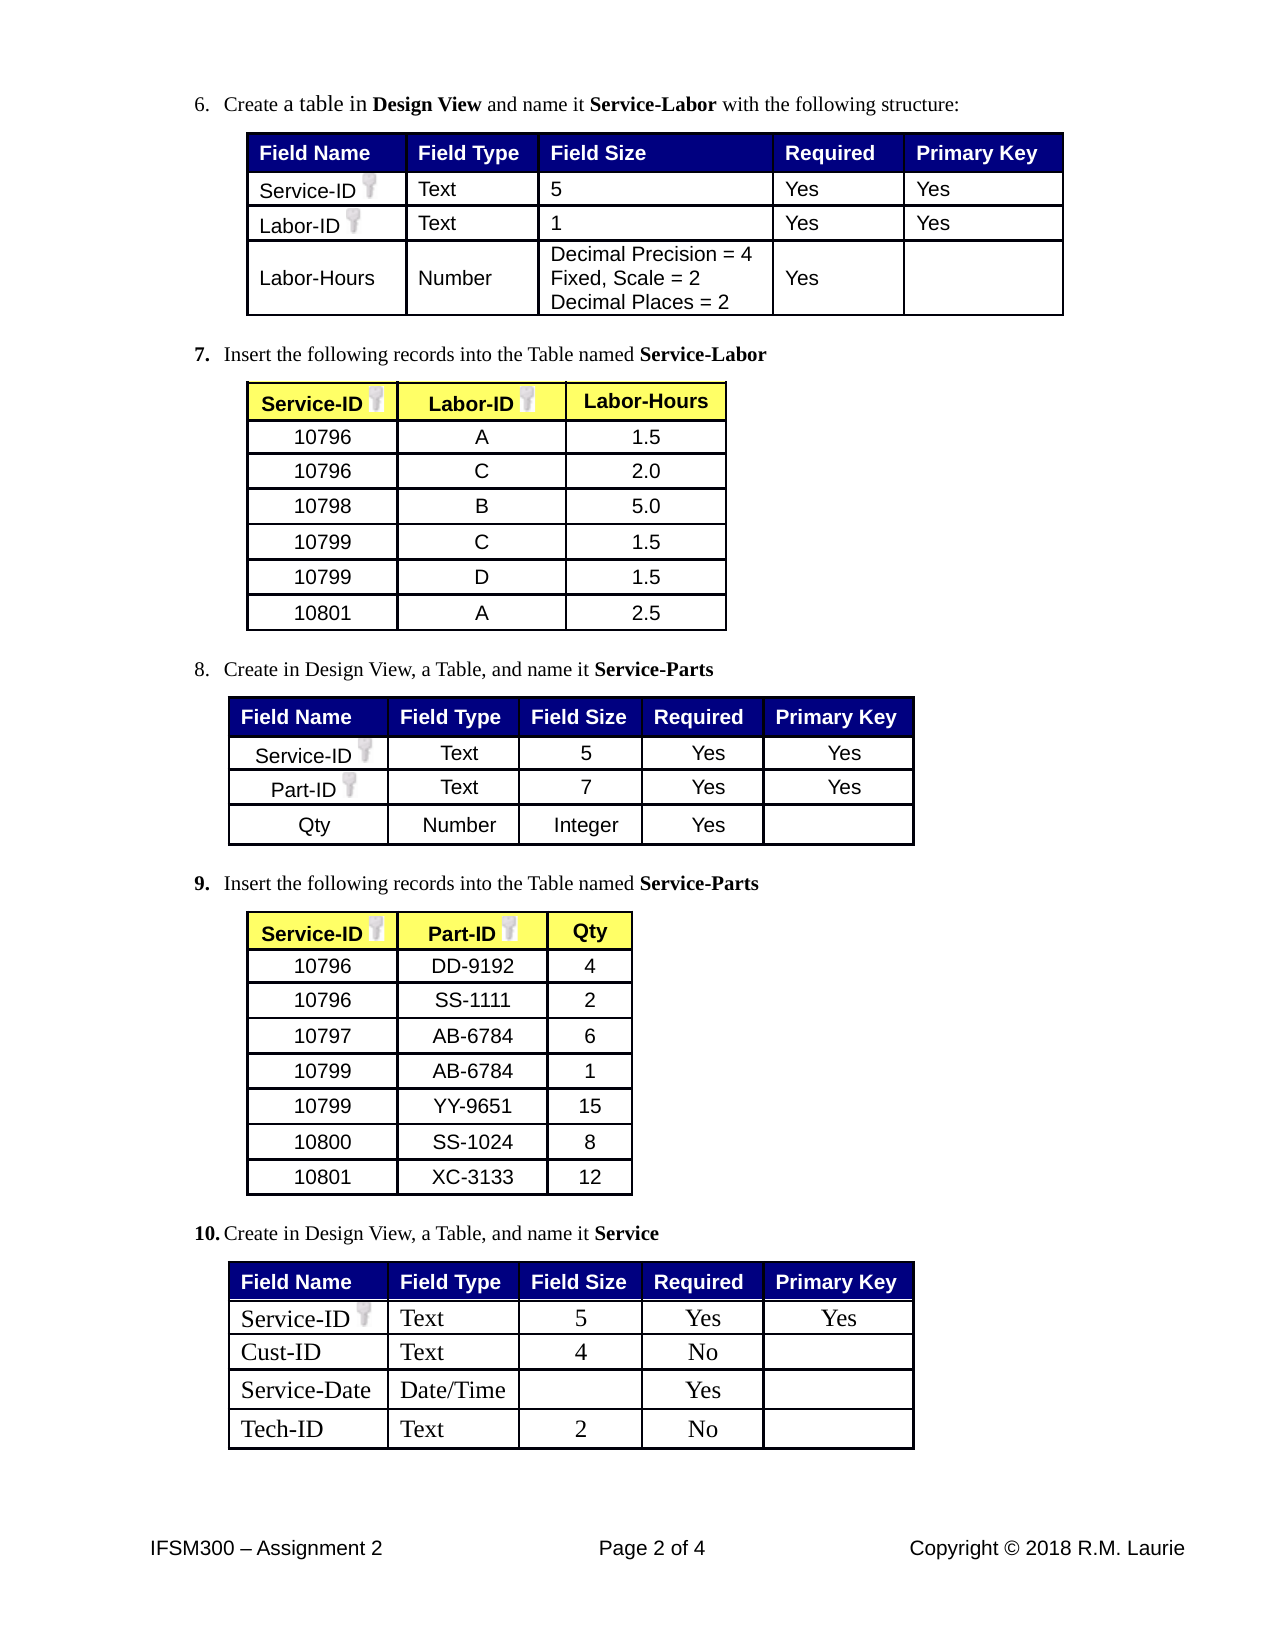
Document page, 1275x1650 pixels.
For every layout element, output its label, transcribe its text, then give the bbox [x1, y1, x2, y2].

list Create a table in Design View and name it Service-Labor with the following structure: [194, 90, 1185, 116]
table_cell Date/Time [389, 1371, 518, 1408]
table_header Field Size [520, 1263, 641, 1299]
table_cell Labor-Hours [249, 242, 405, 314]
table_cell B [399, 490, 565, 523]
table_cell Part-ID [230, 771, 387, 803]
table_cell 10796 [249, 951, 396, 981]
table_cell 10800 [249, 1125, 396, 1158]
table_header Primary Key [905, 135, 1062, 171]
table_cell DD-9192 [399, 951, 546, 981]
table_cell 10801 [249, 1161, 396, 1193]
table_cell A [399, 422, 565, 452]
picture [362, 173, 378, 199]
table_cell 1.5 [567, 561, 725, 593]
table_cell 10798 [249, 490, 396, 523]
table_cell Integer [520, 806, 641, 843]
table_cell YY-9651 [399, 1090, 546, 1123]
list Insert the following records into the Table named Service-Parts [194, 871, 1185, 895]
table_cell 15 [549, 1090, 631, 1123]
table_cell 7 [520, 771, 641, 803]
table_cell C [399, 455, 565, 487]
table_cell [765, 1410, 912, 1447]
table_cell D [399, 561, 565, 593]
table_cell Labor-ID [249, 207, 405, 239]
table_cell Text [389, 738, 518, 768]
table_cell 12 [549, 1161, 631, 1193]
table_cell 10801 [249, 596, 396, 629]
table_cell Text [408, 173, 537, 204]
table_cell No [643, 1410, 762, 1447]
list Create in Design View, a Table, and name it Service [194, 1221, 1185, 1245]
table_cell AB-6784 [399, 1019, 546, 1052]
table_cell 10799 [249, 1055, 396, 1087]
table_cell 1.5 [567, 525, 725, 558]
table_cell SS-1111 [399, 984, 546, 1017]
table_cell No [643, 1335, 762, 1368]
table_cell AB-6784 [399, 1055, 546, 1087]
table_header Service-ID [249, 384, 396, 419]
table_cell Yes [774, 207, 903, 239]
picture [519, 386, 536, 412]
table_cell Yes [765, 771, 912, 803]
table_cell 8 [549, 1125, 631, 1158]
table_cell 10799 [249, 1090, 396, 1123]
table_header Field Name [230, 1263, 387, 1299]
table_cell [905, 242, 1062, 314]
table_cell 5 [520, 1302, 641, 1332]
table_cell 5.0 [567, 490, 725, 523]
table_header Field Type [389, 699, 518, 735]
table_cell Yes [765, 738, 912, 768]
table_cell Yes [643, 1371, 762, 1408]
table_header Labor-Hours [567, 384, 725, 419]
table_cell 10796 [249, 984, 396, 1017]
table_cell Yes [905, 207, 1062, 239]
table_cell Service-ID [230, 738, 387, 768]
table_cell 10799 [249, 561, 396, 593]
table_cell Text [389, 771, 518, 803]
table_cell Yes [765, 1302, 912, 1332]
picture [368, 386, 385, 412]
table_cell Yes [643, 738, 762, 768]
picture [357, 738, 374, 763]
table_cell 10797 [249, 1019, 396, 1052]
table_cell Yes [774, 242, 903, 314]
table_cell 6 [549, 1019, 631, 1052]
table_header Required [643, 699, 762, 735]
table_header Primary Key [765, 699, 912, 735]
table_header Field Name [230, 699, 387, 735]
table_header Field Size [540, 135, 772, 171]
picture [342, 772, 358, 798]
table_cell 1.5 [567, 422, 725, 452]
table_cell 1 [540, 207, 772, 239]
table_cell Number [408, 242, 537, 314]
table_header Qty [549, 913, 631, 948]
table_cell 4 [549, 951, 631, 981]
table_cell Text [408, 207, 537, 239]
table_header Field Name [249, 135, 405, 171]
table_header Required [643, 1263, 762, 1299]
table_cell 2.5 [567, 596, 725, 629]
table_cell 10796 [249, 455, 396, 487]
table_cell C [399, 525, 565, 558]
table_cell 10799 [249, 525, 396, 558]
table_header Labor-ID [399, 384, 565, 419]
table_cell Decimal Precision = 4 Fixed, Scale = 2 Decimal Places = 2 [540, 242, 772, 314]
table_header Service-ID [249, 913, 396, 948]
table_cell Yes [643, 806, 762, 843]
table_cell Yes [774, 173, 903, 204]
table_cell 10796 [249, 422, 396, 452]
table_cell 2 [549, 984, 631, 1017]
table_cell Service-ID [249, 173, 405, 204]
table_header Required [774, 135, 903, 171]
table_cell A [399, 596, 565, 629]
table_cell [765, 1335, 912, 1368]
list Create in Design View, a Table, and name it Service-Parts [194, 656, 1185, 681]
table_cell Text [389, 1410, 518, 1447]
table_cell Yes [643, 771, 762, 803]
table_cell [520, 1371, 641, 1408]
table_cell Number [389, 806, 518, 843]
table_cell Yes [905, 173, 1062, 204]
table_header Part-ID [399, 913, 546, 948]
table_header Field Type [389, 1263, 518, 1299]
picture [356, 1302, 373, 1327]
table_cell 4 [520, 1335, 641, 1368]
table_cell [765, 1371, 912, 1408]
table_cell Qty [230, 806, 387, 843]
table_cell Text [389, 1302, 518, 1332]
table_cell 2 [520, 1410, 641, 1447]
table_cell [765, 806, 912, 843]
picture [346, 208, 362, 234]
table_cell Cust-ID [230, 1335, 387, 1368]
picture [368, 916, 385, 941]
table_cell 5 [540, 173, 772, 204]
table_cell Text [389, 1335, 518, 1368]
table_header Field Size [520, 699, 641, 735]
table_cell Service-ID [230, 1302, 387, 1332]
table_cell SS-1024 [399, 1125, 546, 1158]
table_cell Tech-ID [230, 1410, 387, 1447]
list Insert the following records into the Table named Service-Labor [194, 342, 1185, 366]
table_cell 5 [520, 738, 641, 768]
table_header Primary Key [765, 1263, 912, 1299]
table_cell 1 [549, 1055, 631, 1087]
table_cell Yes [643, 1302, 762, 1332]
table_cell Service-Date [230, 1371, 387, 1408]
picture [501, 916, 518, 941]
table_header Field Type [408, 135, 537, 171]
table_cell 2.0 [567, 455, 725, 487]
table_cell XC-3133 [399, 1161, 546, 1193]
